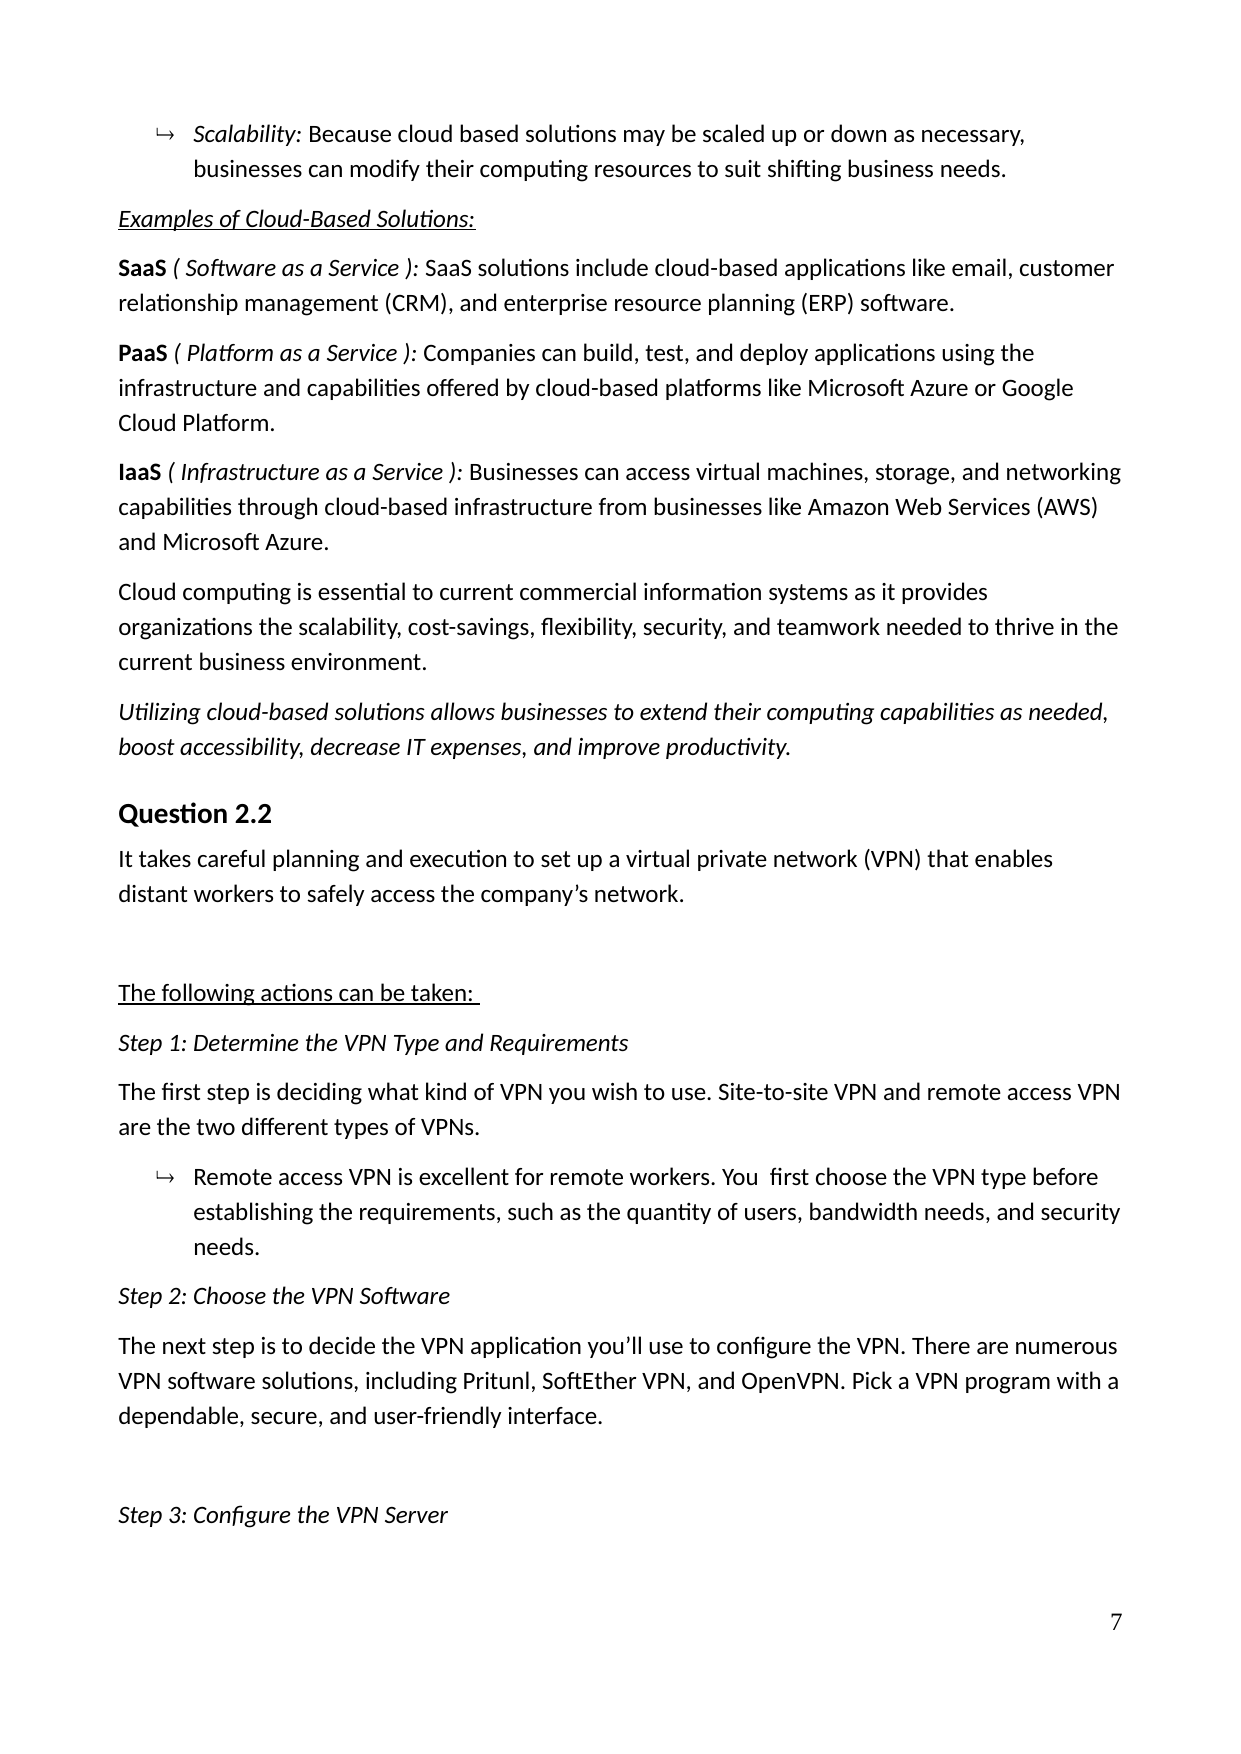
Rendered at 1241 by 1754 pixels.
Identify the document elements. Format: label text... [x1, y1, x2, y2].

list Scalability: Because cloud based solutions may be scaled up or down as necessary, businesses can modify their computing resources to suit shifting business needs. [156, 118, 1122, 184]
text Cloud computing is essential to current commercial information systems as it provides organizations the scalability, cost-savings, flexibility, security, and teamwork needed to thrive in the current business environment. [118, 576, 1122, 677]
text Step 3: Configure the VPN Server [118, 1499, 1122, 1530]
subtitle Question 2.2 [118, 795, 1122, 830]
text Step 1: Determine the VPN Type and Requirements [118, 1027, 1122, 1057]
text The following actions can be taken: [118, 977, 1122, 1008]
text The next step is to decide the VPN application you’ll use to configure the VPN. There are numerous VPN software solutions, including Pritunl, SoftEther VPN, and OpenVPN. Pick a VPN program with a dependable, secure, and user-friendly interface. [118, 1330, 1122, 1431]
text Step 2: Choose the VPN Software [118, 1280, 1122, 1311]
text IaaS ( Infrastructure as a Service ): Businesses can access virtual machines, storage, and networking capabilities through cloud-based infrastructure from businesses like Amazon Web Services (AWS) and Microsoft Azure. [118, 456, 1122, 557]
list Remote access VPN is excellent for remote workers. You first choose the VPN type before establishing the requirements, such as the quantity of users, bandwidth needs, and security needs. [156, 1161, 1122, 1261]
text Utilizing cloud-based solutions allows businesses to extend their computing capabilities as needed, boost accessibility, decrease IT expenses, and improve productivity. [118, 696, 1122, 761]
text SaaS ( Software as a Service ): SaaS solutions include cloud-based applications like email, customer relationship management (CRM), and enterprise resource planning (ERP) software. [118, 252, 1122, 318]
text PaaS ( Platform as a Service ): Companies can build, test, and deploy applications using the infrastructure and capabilities offered by cloud-based platforms like Microsoft Azure or Google Cloud Platform. [118, 337, 1122, 437]
text Examples of Cloud-Based Solutions: [118, 203, 1122, 233]
text It takes careful planning and execution to set up a virtual private network (VPN) that enables distant workers to safely access the company’s network. [118, 843, 1122, 908]
text The first step is deciding what kind of VPN you wish to use. Site-to-site VPN and remote access VPN are the two different types of VPNs. [118, 1076, 1122, 1142]
